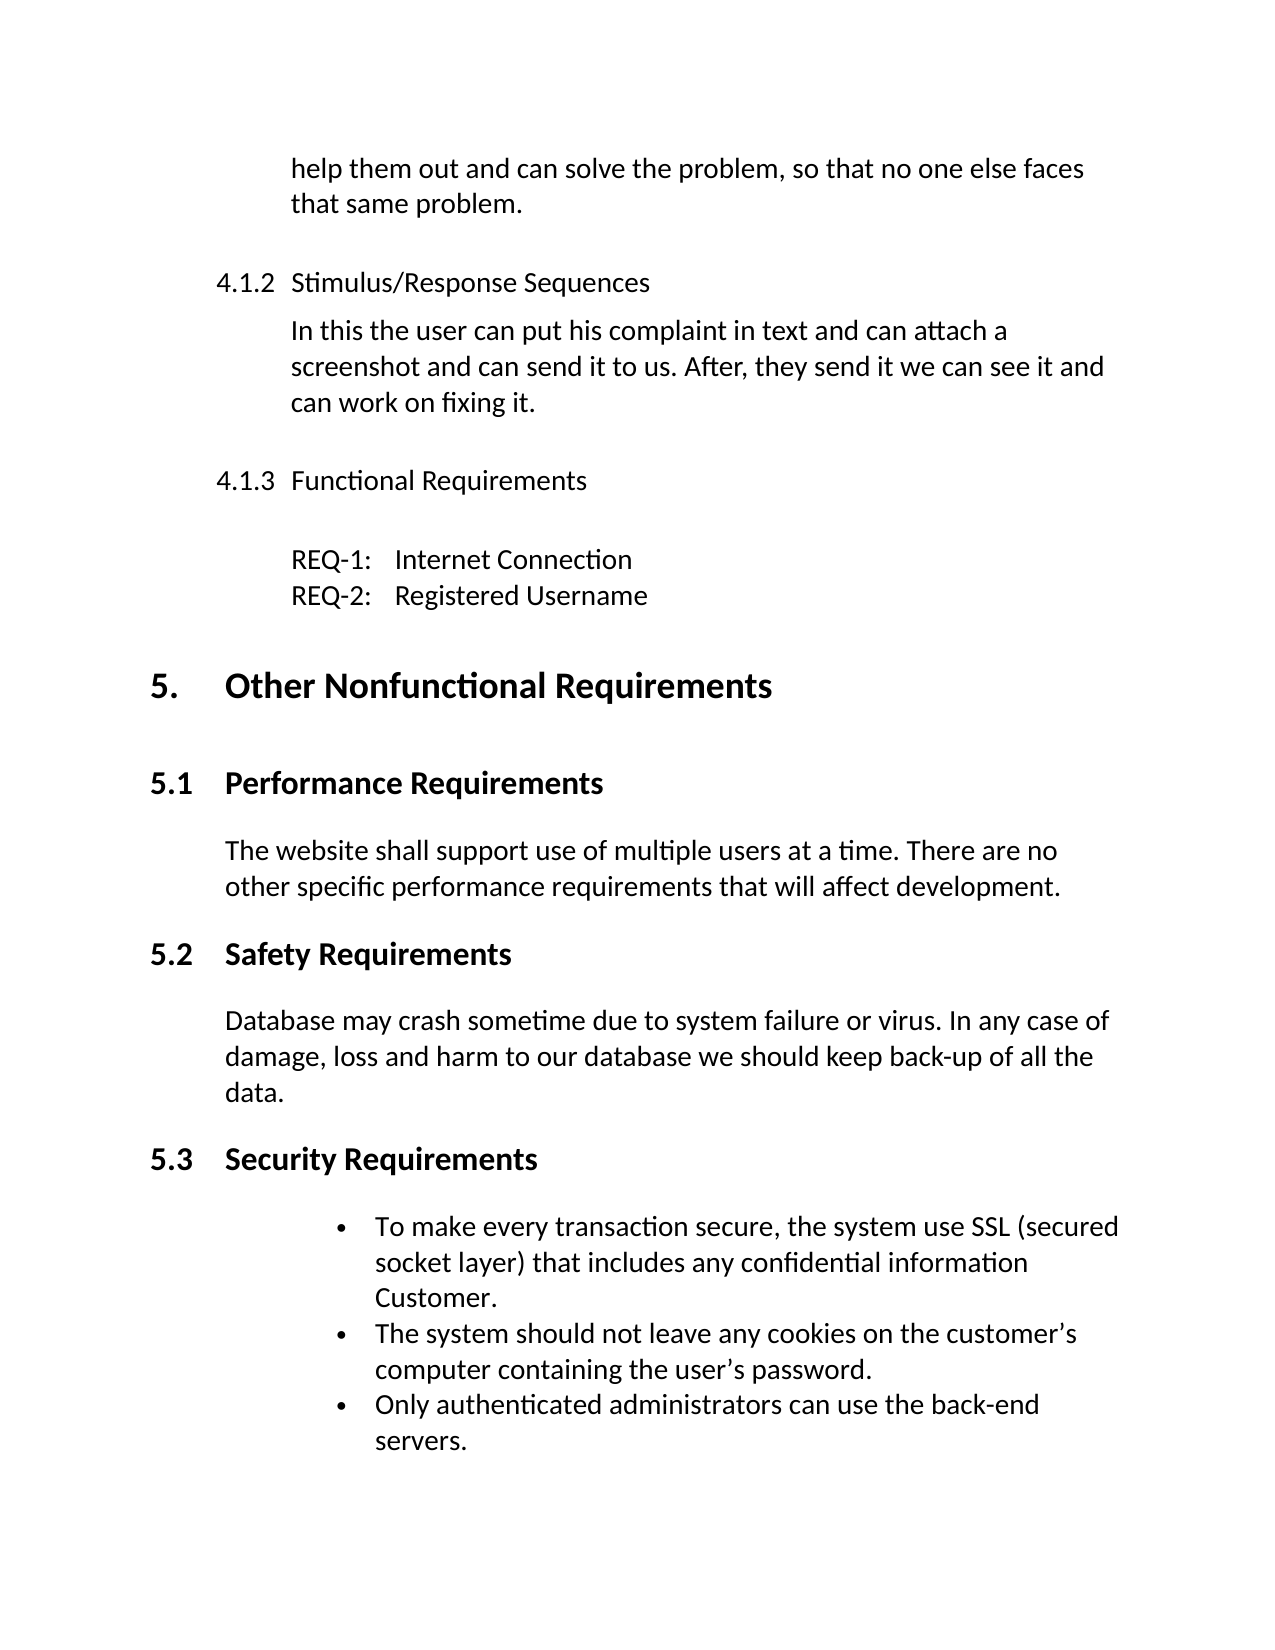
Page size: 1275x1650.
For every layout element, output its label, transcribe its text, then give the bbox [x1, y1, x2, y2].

text Database may crash sometime due to system failure or virus. In any case of damage, loss and harm to our database we should keep back-up of all the data. [225, 1002, 1125, 1109]
text 5.1 Performance Requirements [150, 762, 1125, 803]
text REQ-2: Registered Username [291, 577, 1125, 612]
list Only authenticated administrators can use the back-end servers. [337, 1386, 1125, 1458]
text 5.2 Safety Requirements [150, 932, 1125, 973]
text 4.1.2 Stimulus/Response Sequences [216, 264, 1125, 300]
text 5.3 Security Requirements [150, 1138, 1125, 1179]
text REQ-1: Internet Connection [291, 541, 1125, 577]
list The system should not leave any cookies on the customer’s computer containing the user’s password. [337, 1315, 1125, 1386]
text The website shall support use of multiple users at a time. There are no other specific performance requirements that will affect development. [225, 832, 1125, 903]
text help them out and can solve the problem, so that no one else faces that same problem. [291, 150, 1125, 221]
text In this the user can put his complaint in text and can attach a screenshot and can send it to us. After, they send it we can see it and can work on fixing it. [291, 312, 1125, 419]
list To make every transaction secure, the system use SSL (secured socket layer) that includes any confidential information Customer. [337, 1208, 1125, 1315]
text 4.1.3 Functional Requirements [216, 462, 1125, 498]
text 5. Other Nonfunctional Requirements [150, 662, 1125, 708]
